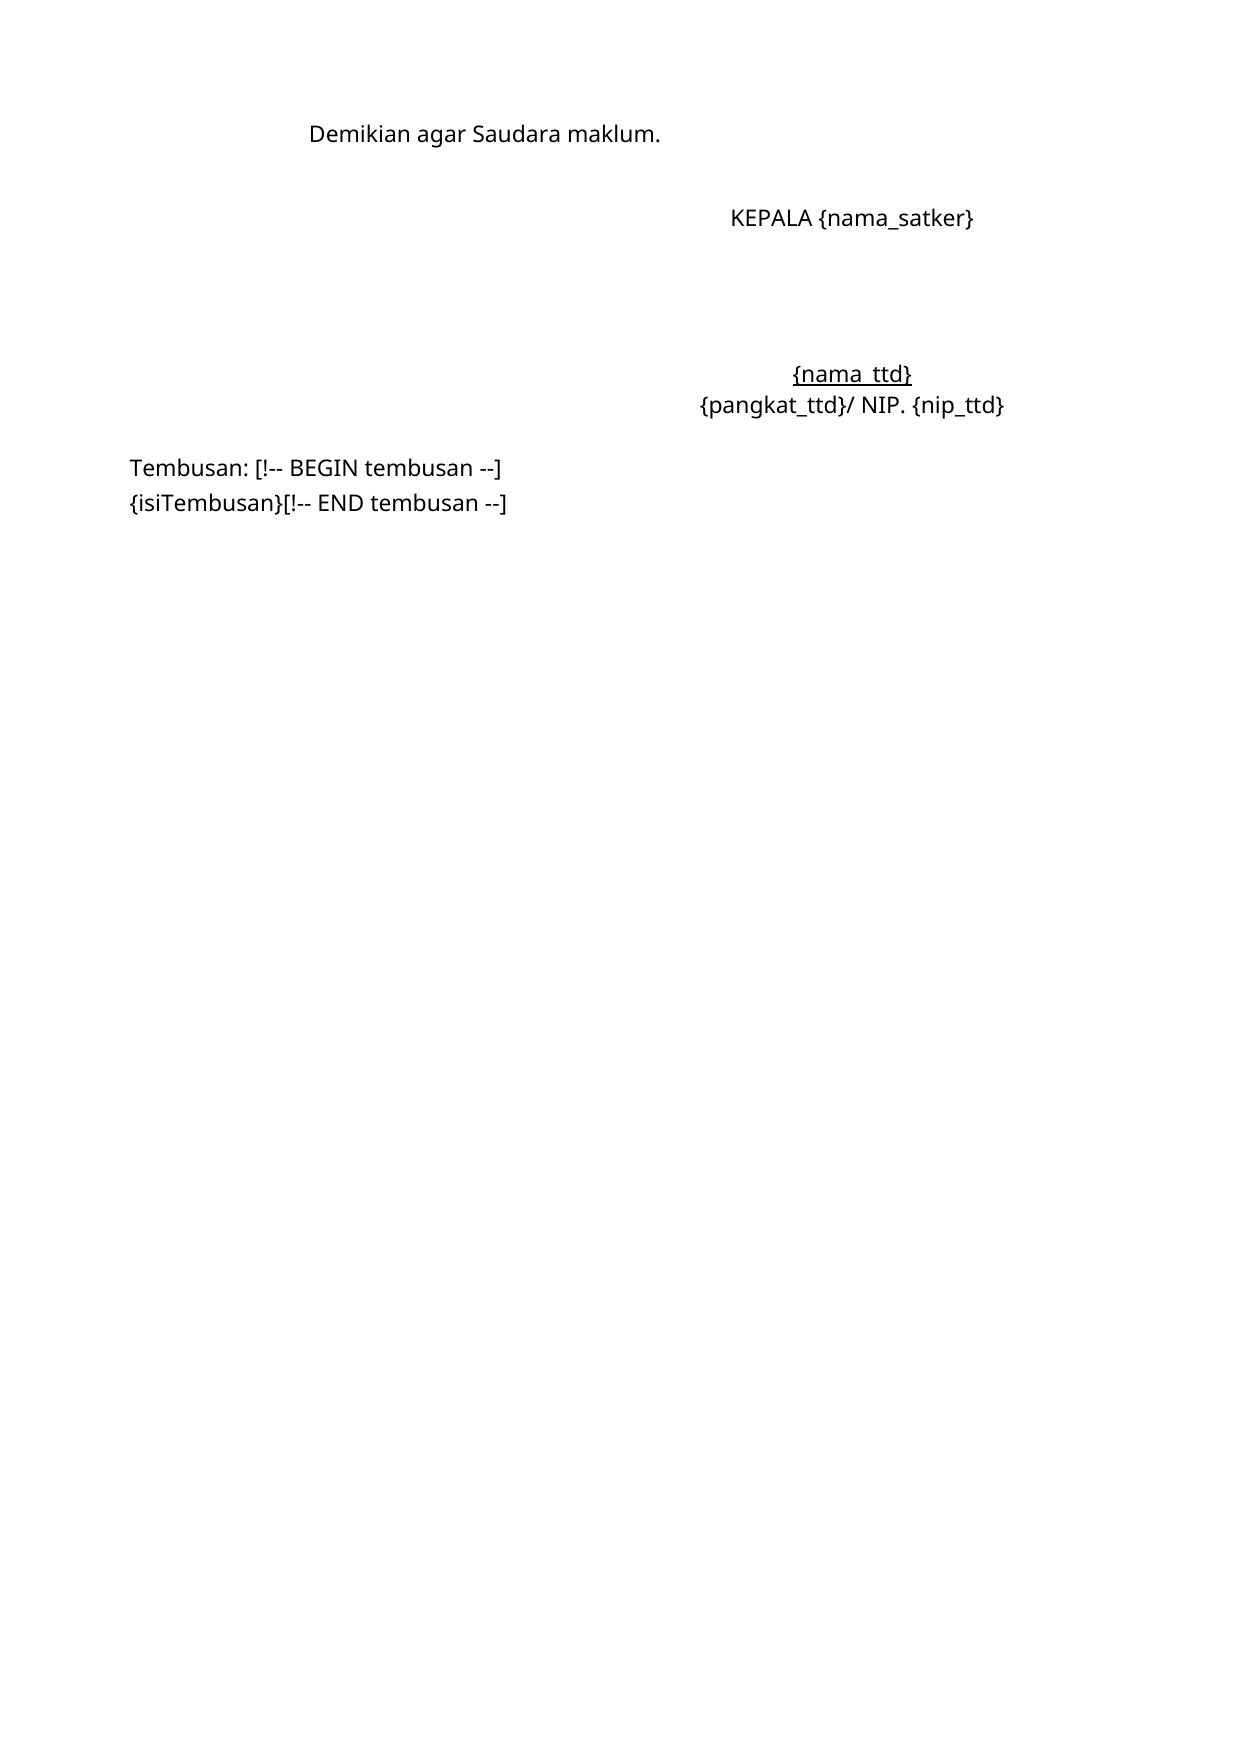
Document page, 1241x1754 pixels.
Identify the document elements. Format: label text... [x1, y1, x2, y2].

table_cell [591, 233, 1113, 358]
table_header KEPALA {nama_satker} [591, 201, 1113, 233]
table_cell [118, 201, 1118, 451]
table_cell Demikian agar Saudara maklum. [262, 118, 1115, 149]
table_cell [118, 118, 1118, 201]
table_cell {nama_ttd} [591, 358, 1113, 389]
table_cell Tembusan: [!-- BEGIN tembusan --] {isiTembusan}[!-- END tembusan --] [118, 451, 1118, 519]
table_cell {pangkat_ttd}/ NIP. {nip_ttd} [591, 389, 1113, 420]
